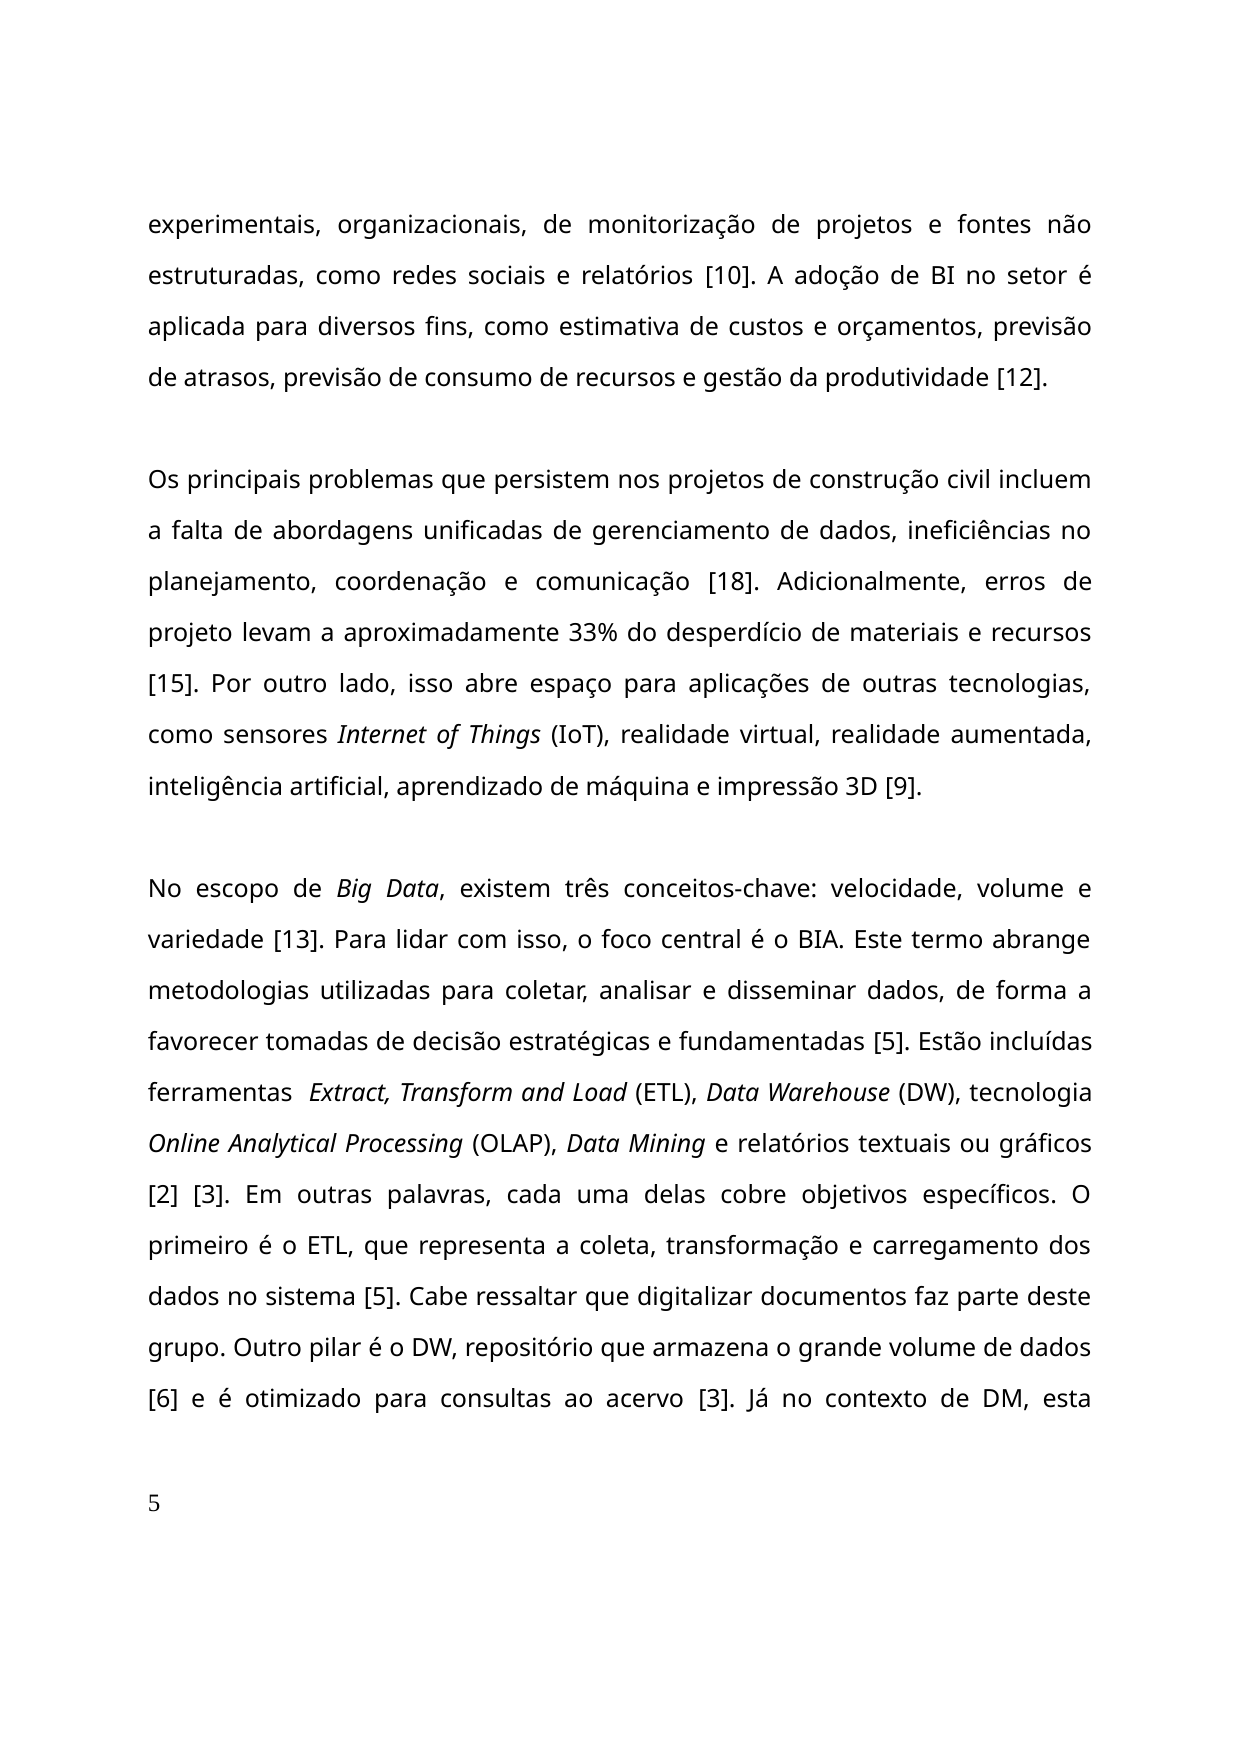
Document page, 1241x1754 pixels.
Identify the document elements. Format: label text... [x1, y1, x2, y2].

text No escopo de Big Data, existem três conceitos-chave: velocidade, volume e variedade [13]. Para lidar com isso, o foco central é o BIA. Este termo abrange metodologias utilizadas para coletar, analisar e disseminar dados, de forma a favorecer tomadas de decisão estratégicas e fundamentadas [5]. Estão incluídas ferramentas Extract, Transform and Load (ETL), Data Warehouse (DW), tecnologia Online Analytical Processing (OLAP), Data Mining e relatórios textuais ou gráficos [2] [3]. Em outras palavras, cada uma delas cobre objetivos específicos. O primeiro é o ETL, que representa a coleta, transformação e carregamento dos dados no sistema [5]. Cabe ressaltar que digitalizar documentos faz parte deste grupo. Outro pilar é o DW, repositório que armazena o grande volume de dados [6] e é otimizado para consultas ao acervo [3]. Já no contexto de DM, esta [148, 870, 1093, 1415]
text experimentais, organizacionais, de monitorização de projetos e fontes não estruturadas, como redes sociais e relatórios [10]. A adoção de BI no setor é aplicada para diversos fins, como estimativa de custos e orçamentos, previsão de atrasos, previsão de consumo de recursos e gestão da produtividade [12]. [148, 207, 1093, 394]
text Os principais problemas que persistem nos projetos de construção civil incluem a falta de abordagens unificadas de gerenciamento de dados, ineficiências no planejamento, coordenação e comunicação [18]. Adicionalmente, erros de projeto levam a aproximadamente 33% do desperdício de materiais e recursos [15]. Por outro lado, isso abre espaço para aplicações de outras tecnologias, como sensores Internet of Things (IoT), realidade virtual, realidade aumentada, inteligência artificial, aprendizado de máquina e impressão 3D [9]. [148, 462, 1093, 802]
